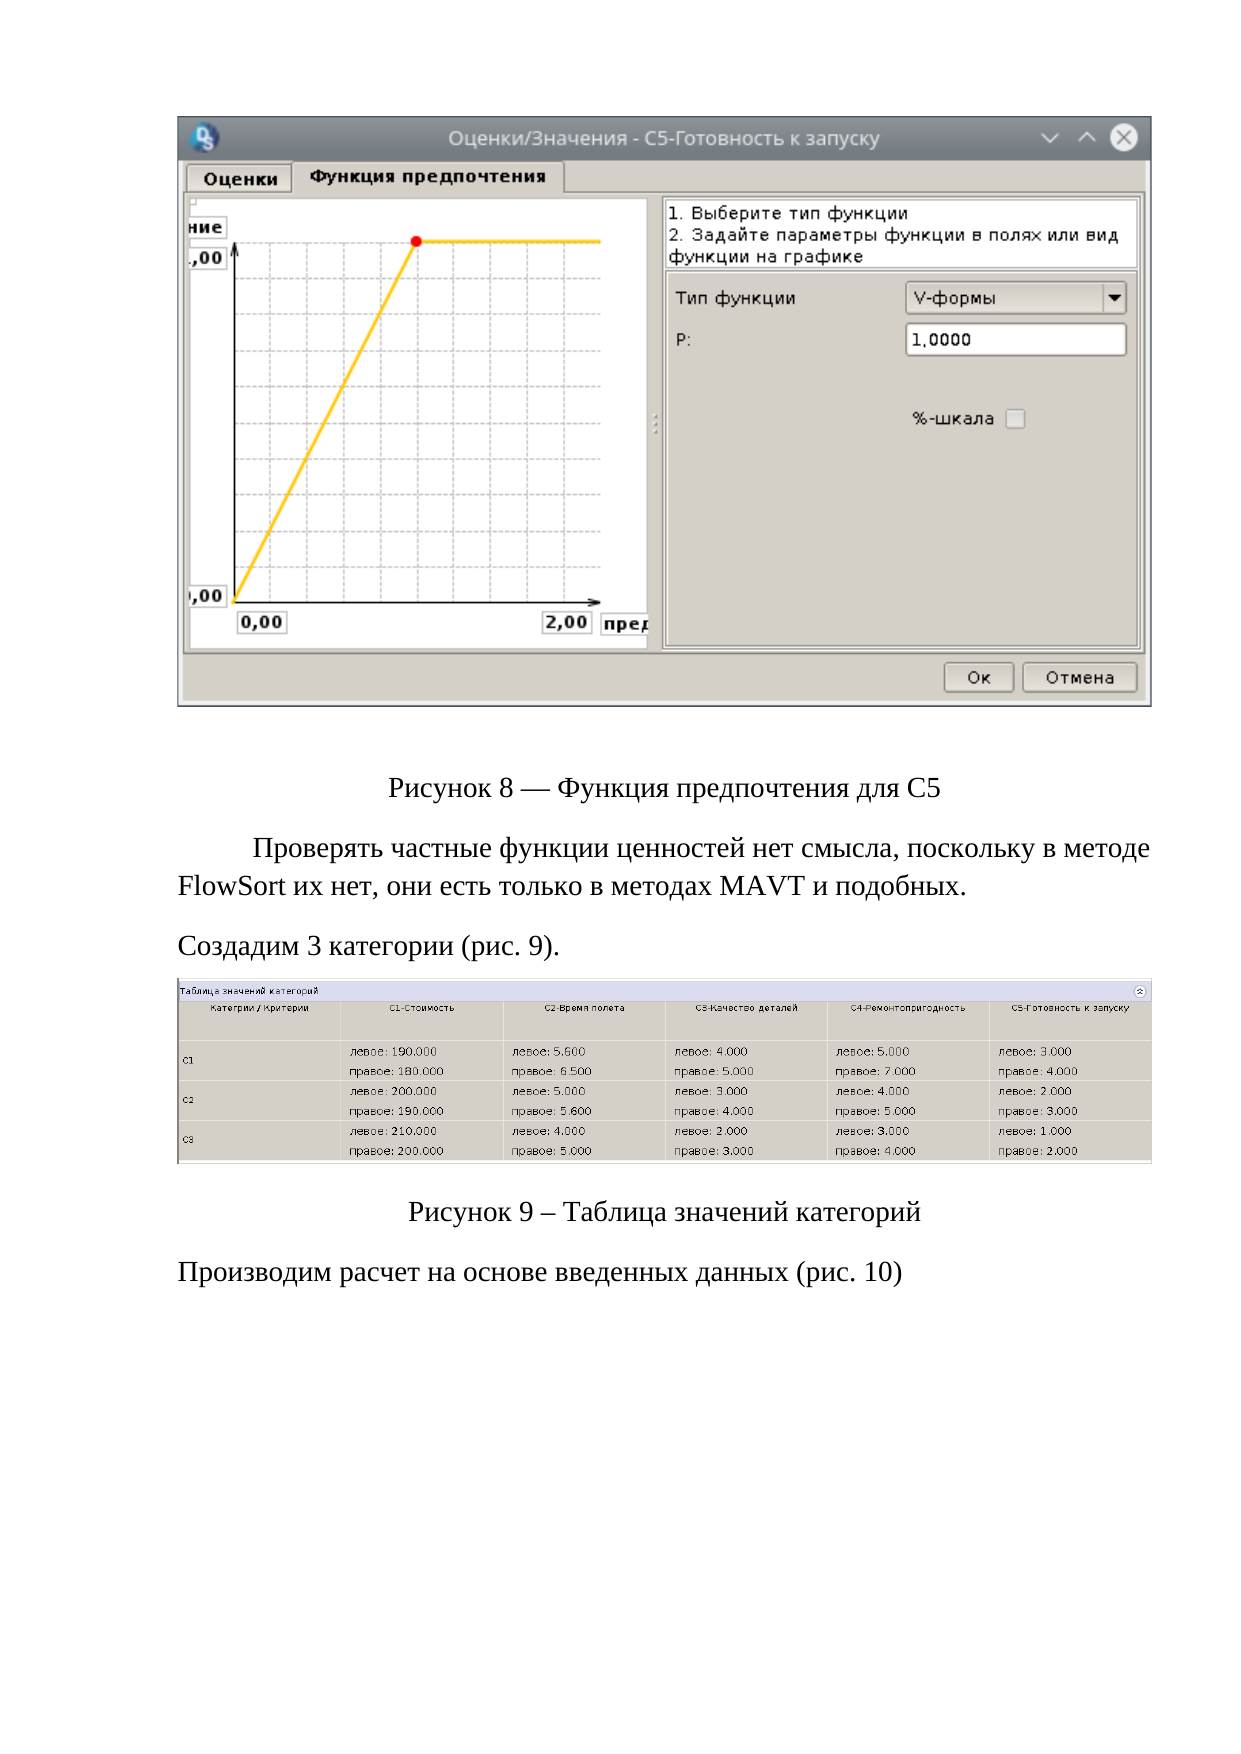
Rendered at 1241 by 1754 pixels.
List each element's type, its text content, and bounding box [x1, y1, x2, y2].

text Рисунок 9 – Таблица значений категорий [177, 1164, 1152, 1228]
picture [177, 116, 1152, 707]
text Проверять частные функции ценностей нет смысла, поскольку в методе FlowSort их нет, они есть только в методах MAVT и подобных. [177, 830, 1152, 902]
text Рисунок 8 — Функция предпочтения для С5 [177, 771, 1152, 804]
text Создадим 3 категории (рис. 9). [177, 928, 1152, 961]
picture [177, 978, 1152, 1164]
text Производим расчет на основе введенных данных (рис. 10) [177, 1254, 1152, 1287]
